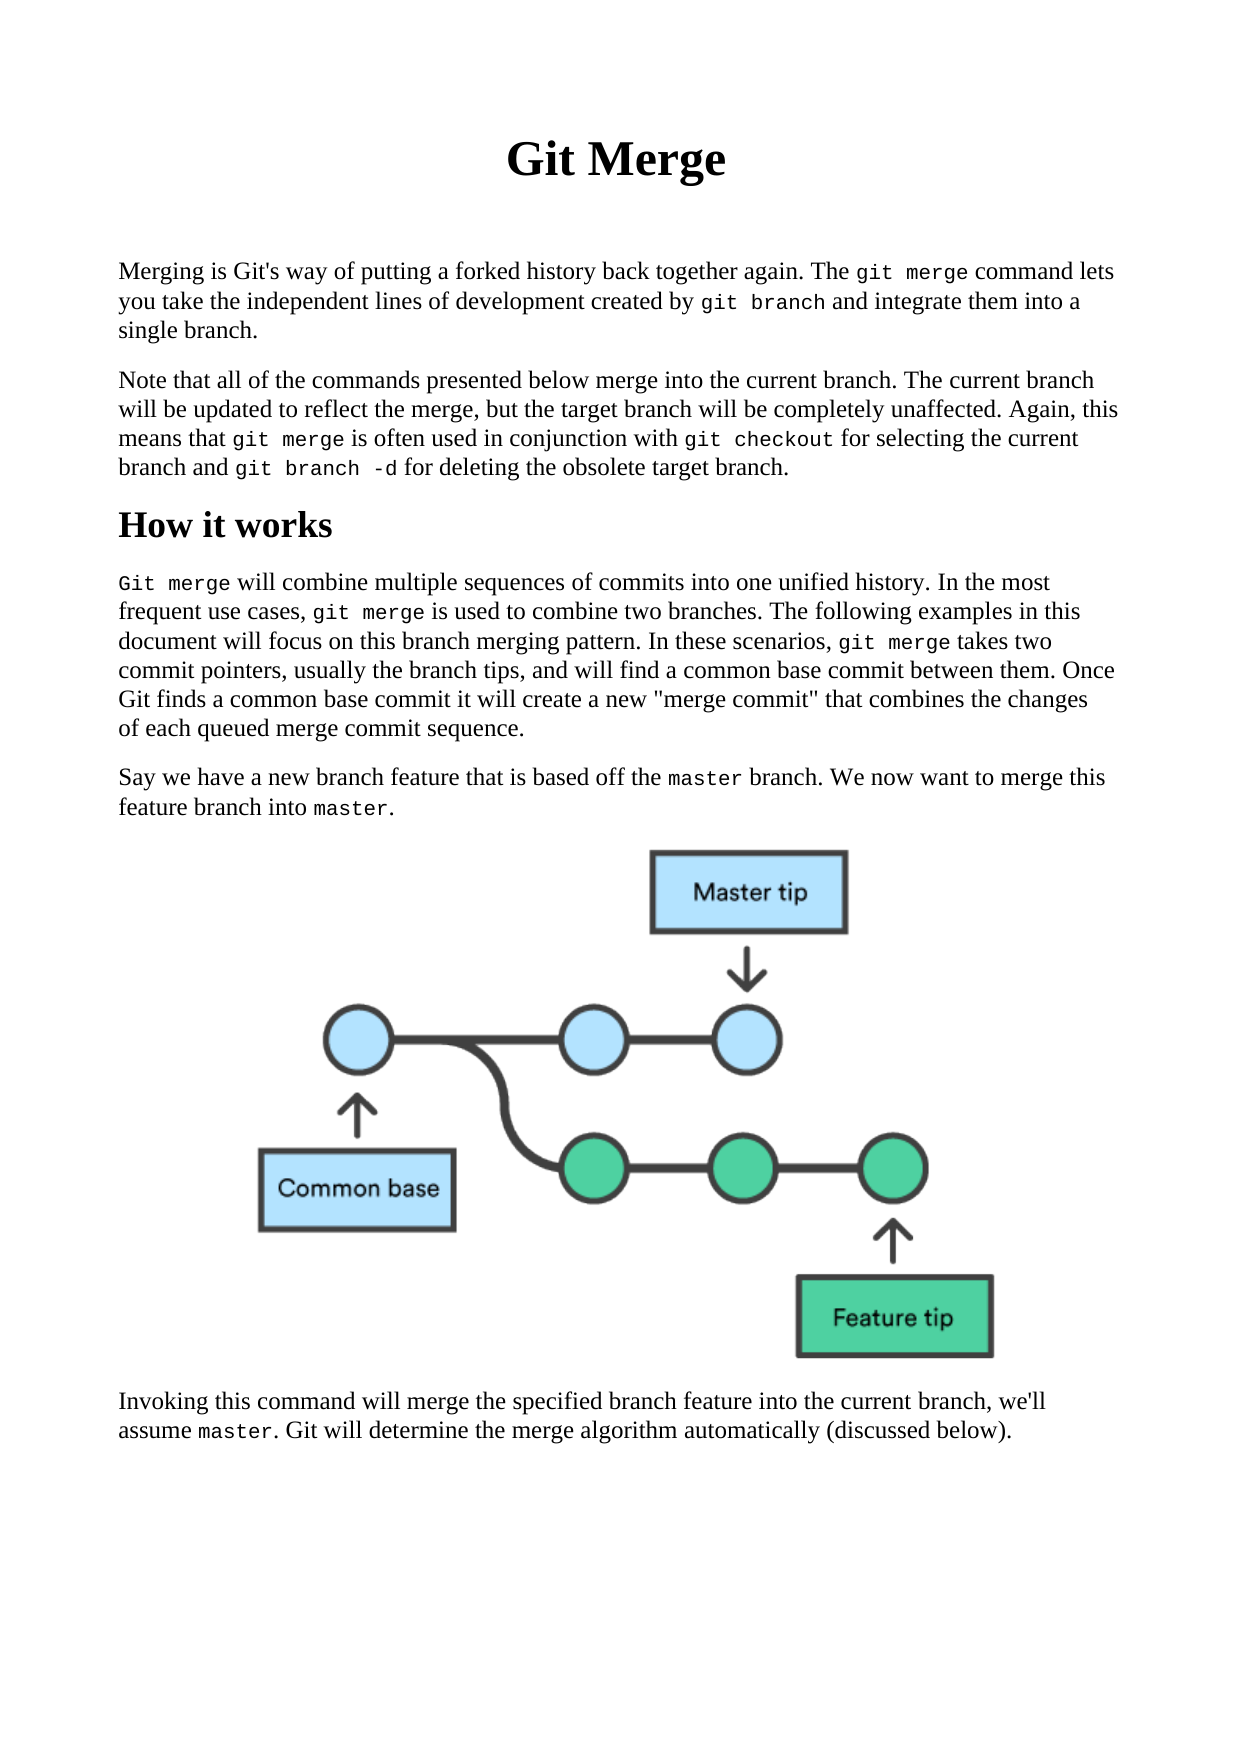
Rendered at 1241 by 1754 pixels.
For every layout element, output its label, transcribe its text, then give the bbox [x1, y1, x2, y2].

text Git merge will combine multiple sequences of commits into one unified history. In the most frequent use cases, git merge is used to combine two branches. The following examples in this document will focus on this branch merging pattern. In these scenarios, git merge takes two commit pointers, usually the branch tips, and will find a common base commit between them. Once Git finds a common base commit it will create a new "merge commit" that combines the changes of each queued merge commit sequence. [118, 567, 1122, 742]
text How it works [118, 503, 1122, 546]
text Note that all of the commands presented below merge into the current branch. The current branch will be updated to reflect the merge, but the target branch will be completely unaffected. Again, this means that git merge is often used in conjunction with git checkout for selecting the current branch and git branch -d for deleting the obsolete target branch. [118, 365, 1122, 482]
text Invoking this command will merge the specified branch feature into the current branch, we'll assume master. Git will determine the merge algorithm automatically (discussed below). [118, 1386, 1122, 1444]
text Merging is Git's way of putting a forked history back together again. The git merge command lets you take the independent lines of development created by git branch and integrate them into a single branch. [118, 256, 1122, 344]
text Git Merge [118, 128, 1122, 186]
picture [118, 832, 1173, 1376]
text Say we have a new branch feature that is based off the master branch. We now want to merge this feature branch into master. [118, 762, 1122, 822]
